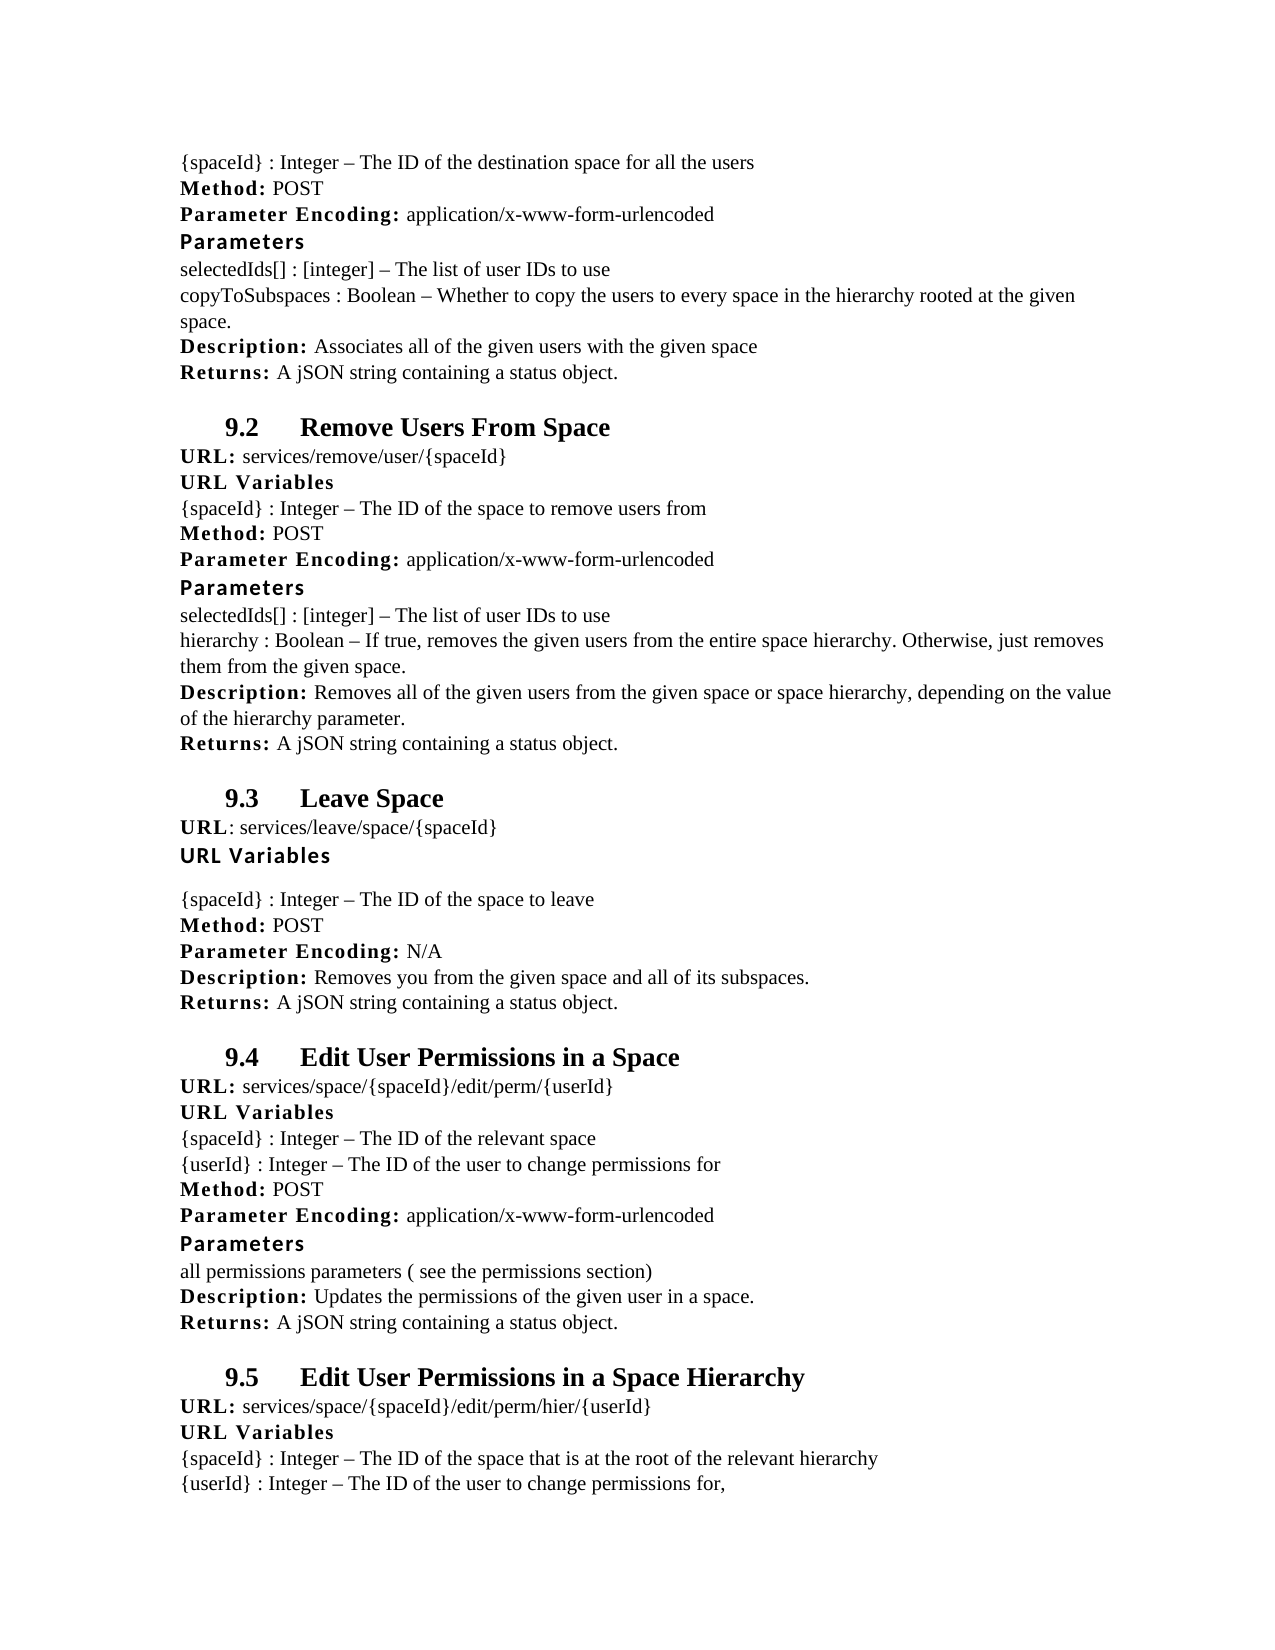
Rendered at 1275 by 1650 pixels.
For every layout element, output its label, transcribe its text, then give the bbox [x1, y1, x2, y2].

text URL: services/remove/user/{spaceId} [180, 444, 1125, 468]
text Method: POST [180, 521, 1125, 545]
text hierarchy : Boolean – If true, removes the given users from the entire space hierarchy. Otherwise, just removes them from the given space. [180, 628, 1125, 678]
subtitle URL Variables [180, 841, 1125, 869]
text selectedIds[] : [integer] – The list of user IDs to use [180, 257, 1125, 281]
text {spaceId} : Integer – The ID of the relevant space [180, 1126, 1125, 1150]
text URL: services/space/{spaceId}/edit/perm/{userId} [180, 1074, 1125, 1098]
text {userId} : Integer – The ID of the user to change permissions for [180, 1151, 1125, 1176]
text Description: Removes you from the given space and all of its subspaces. [180, 964, 1125, 989]
text Description: Updates the permissions of the given user in a space. [180, 1284, 1125, 1308]
text {userId} : Integer – The ID of the user to change permissions for, [180, 1471, 1125, 1495]
text {spaceId} : Integer – The ID of the space to leave [180, 887, 1125, 911]
text all permissions parameters ( see the permissions section) [180, 1258, 1125, 1283]
text URL: services/space/{spaceId}/edit/perm/hier/{userId} [180, 1394, 1125, 1418]
text Parameter Encoding: N/A [180, 939, 1125, 963]
text Returns: A jSON string containing a status object. [180, 990, 1125, 1014]
text Method: POST [180, 913, 1125, 937]
text Description: Removes all of the given users from the given space or space hierarchy, depending on the value of the hierarchy parameter. [180, 680, 1125, 729]
text Returns: A jSON string containing a status object. [180, 1310, 1125, 1334]
text Returns: A jSON string containing a status object. [180, 360, 1125, 384]
text Description: Associates all of the given users with the given space [180, 334, 1125, 358]
text URL Variables [180, 1100, 1125, 1124]
text copyToSubspaces : Boolean – Whether to copy the users to every space in the hierarchy rooted at the given space. [180, 283, 1125, 333]
text {spaceId} : Integer – The ID of the space to remove users from [180, 495, 1125, 519]
subtitle Edit User Permissions in a Space Hierarchy [225, 1361, 1125, 1392]
subtitle Edit User Permissions in a Space [225, 1041, 1125, 1072]
subtitle Remove Users From Space [225, 411, 1125, 442]
text Method: POST [180, 176, 1125, 200]
text Parameter Encoding: application/x-www-form-urlencoded [180, 1203, 1125, 1227]
text URL Variables [180, 1420, 1125, 1444]
subtitle Parameters [180, 227, 1125, 255]
subtitle Parameters [180, 1229, 1125, 1257]
text URL Variables [180, 470, 1125, 494]
text {spaceId} : Integer – The ID of the space that is at the root of the relevant hierarchy [180, 1445, 1125, 1469]
text {spaceId} : Integer – The ID of the destination space for all the users [180, 150, 1125, 174]
text Parameter Encoding: application/x-www-form-urlencoded [180, 201, 1125, 226]
text Method: POST [180, 1177, 1125, 1201]
text Parameter Encoding: application/x-www-form-urlencoded [180, 547, 1125, 571]
text URL: services/leave/space/{spaceId} [180, 815, 1125, 839]
subtitle Leave Space [225, 782, 1125, 813]
text selectedIds[] : [integer] – The list of user IDs to use [180, 602, 1125, 627]
text Returns: A jSON string containing a status object. [180, 731, 1125, 755]
subtitle Parameters [180, 573, 1125, 601]
